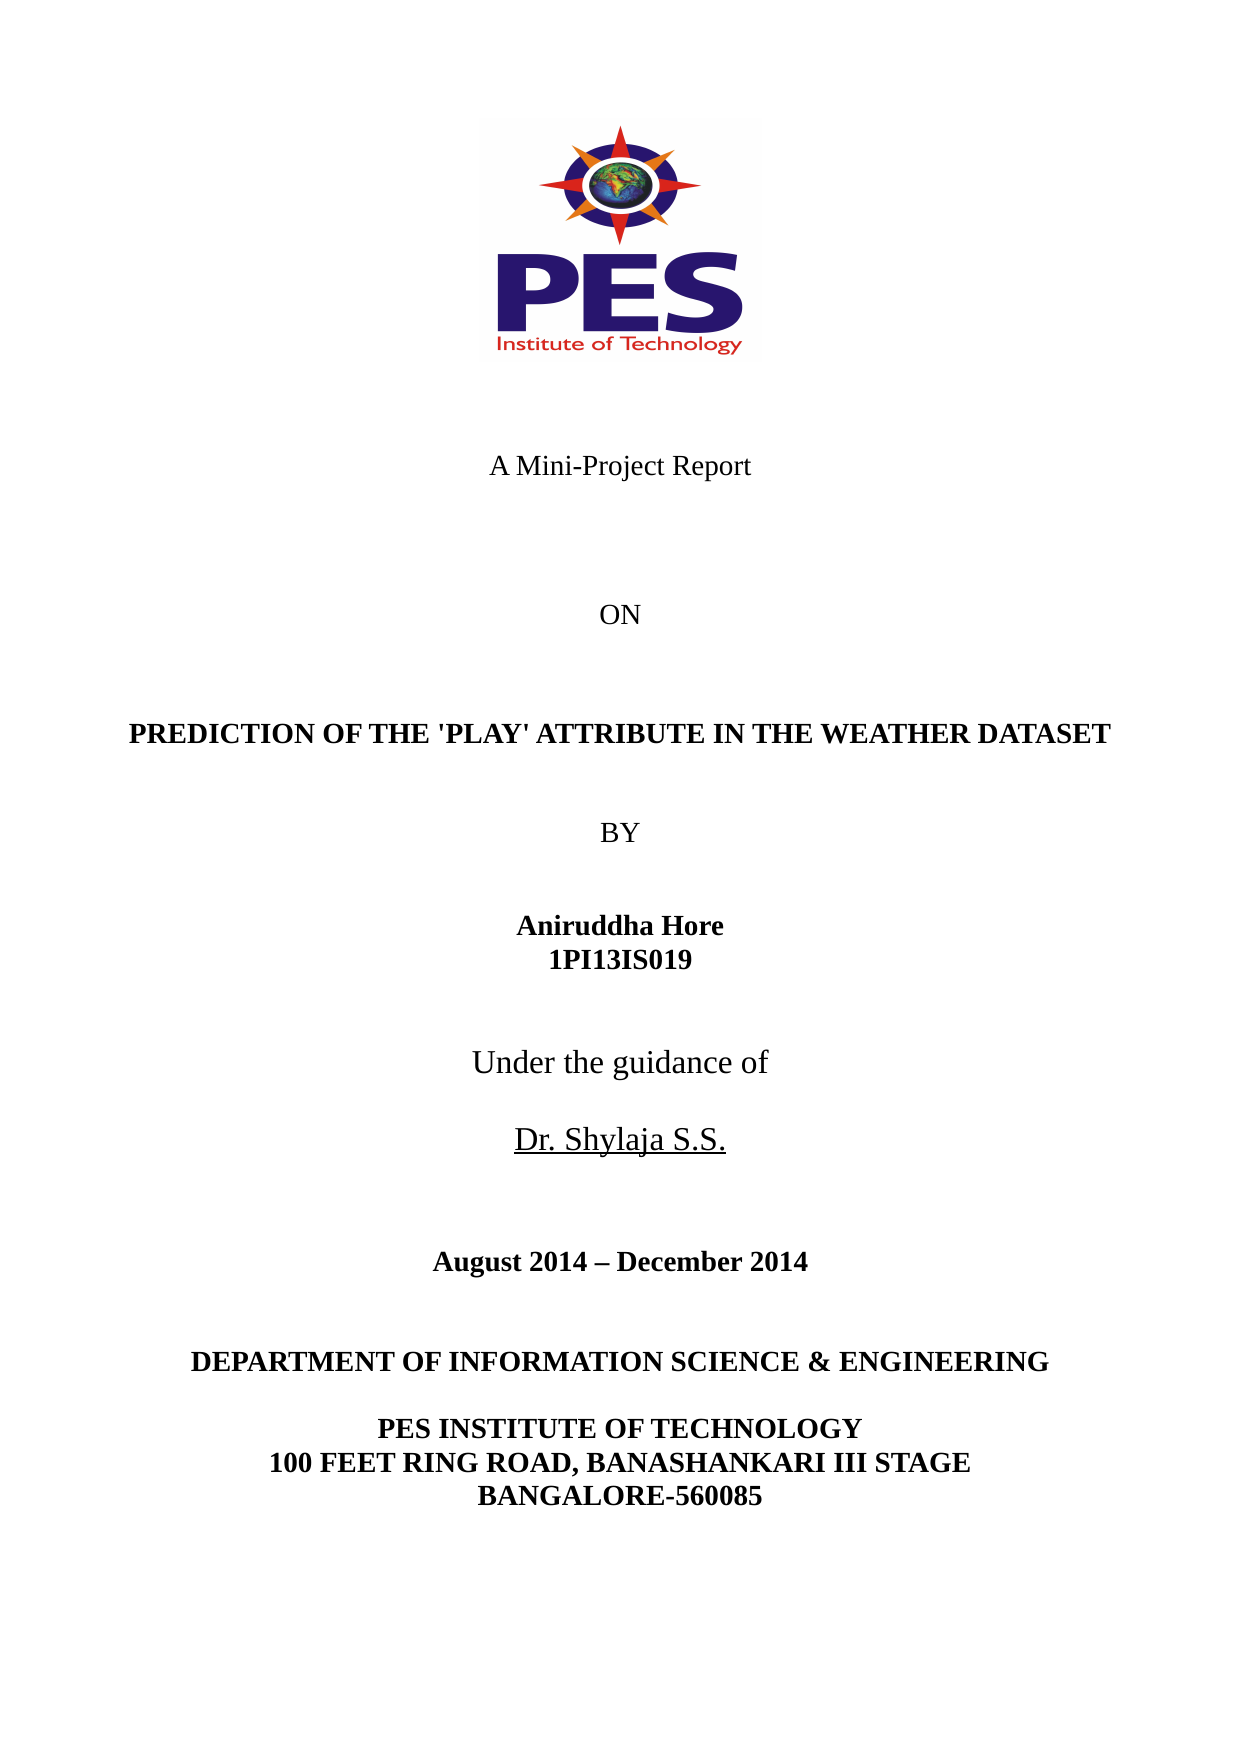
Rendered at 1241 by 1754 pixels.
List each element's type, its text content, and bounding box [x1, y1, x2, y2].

text A Mini-Project Report [118, 448, 1122, 482]
text August 2014 – December 2014 [118, 1244, 1122, 1277]
text Dr. Shylaja S.S. [118, 1119, 1122, 1157]
text Aniruddha Hore [118, 908, 1122, 942]
text 1PI13IS019 [118, 942, 1122, 975]
text 100 FEET RING ROAD, BANASHANKARI III STAGE [118, 1445, 1122, 1478]
text ON [118, 597, 1122, 630]
text PREDICTION OF THE 'PLAY' ATTRIBUTE IN THE WEATHER DATASET [118, 717, 1122, 750]
subtitle DEPARTMENT OF INFORMATION SCIENCE & ENGINEERING [118, 1344, 1122, 1378]
text Under the guidance of [118, 1042, 1122, 1081]
picture [478, 118, 762, 362]
text BY [118, 815, 1122, 848]
subtitle BANGALORE-560085 [118, 1478, 1122, 1512]
text PES INSTITUTE OF TECHNOLOGY [118, 1411, 1122, 1445]
